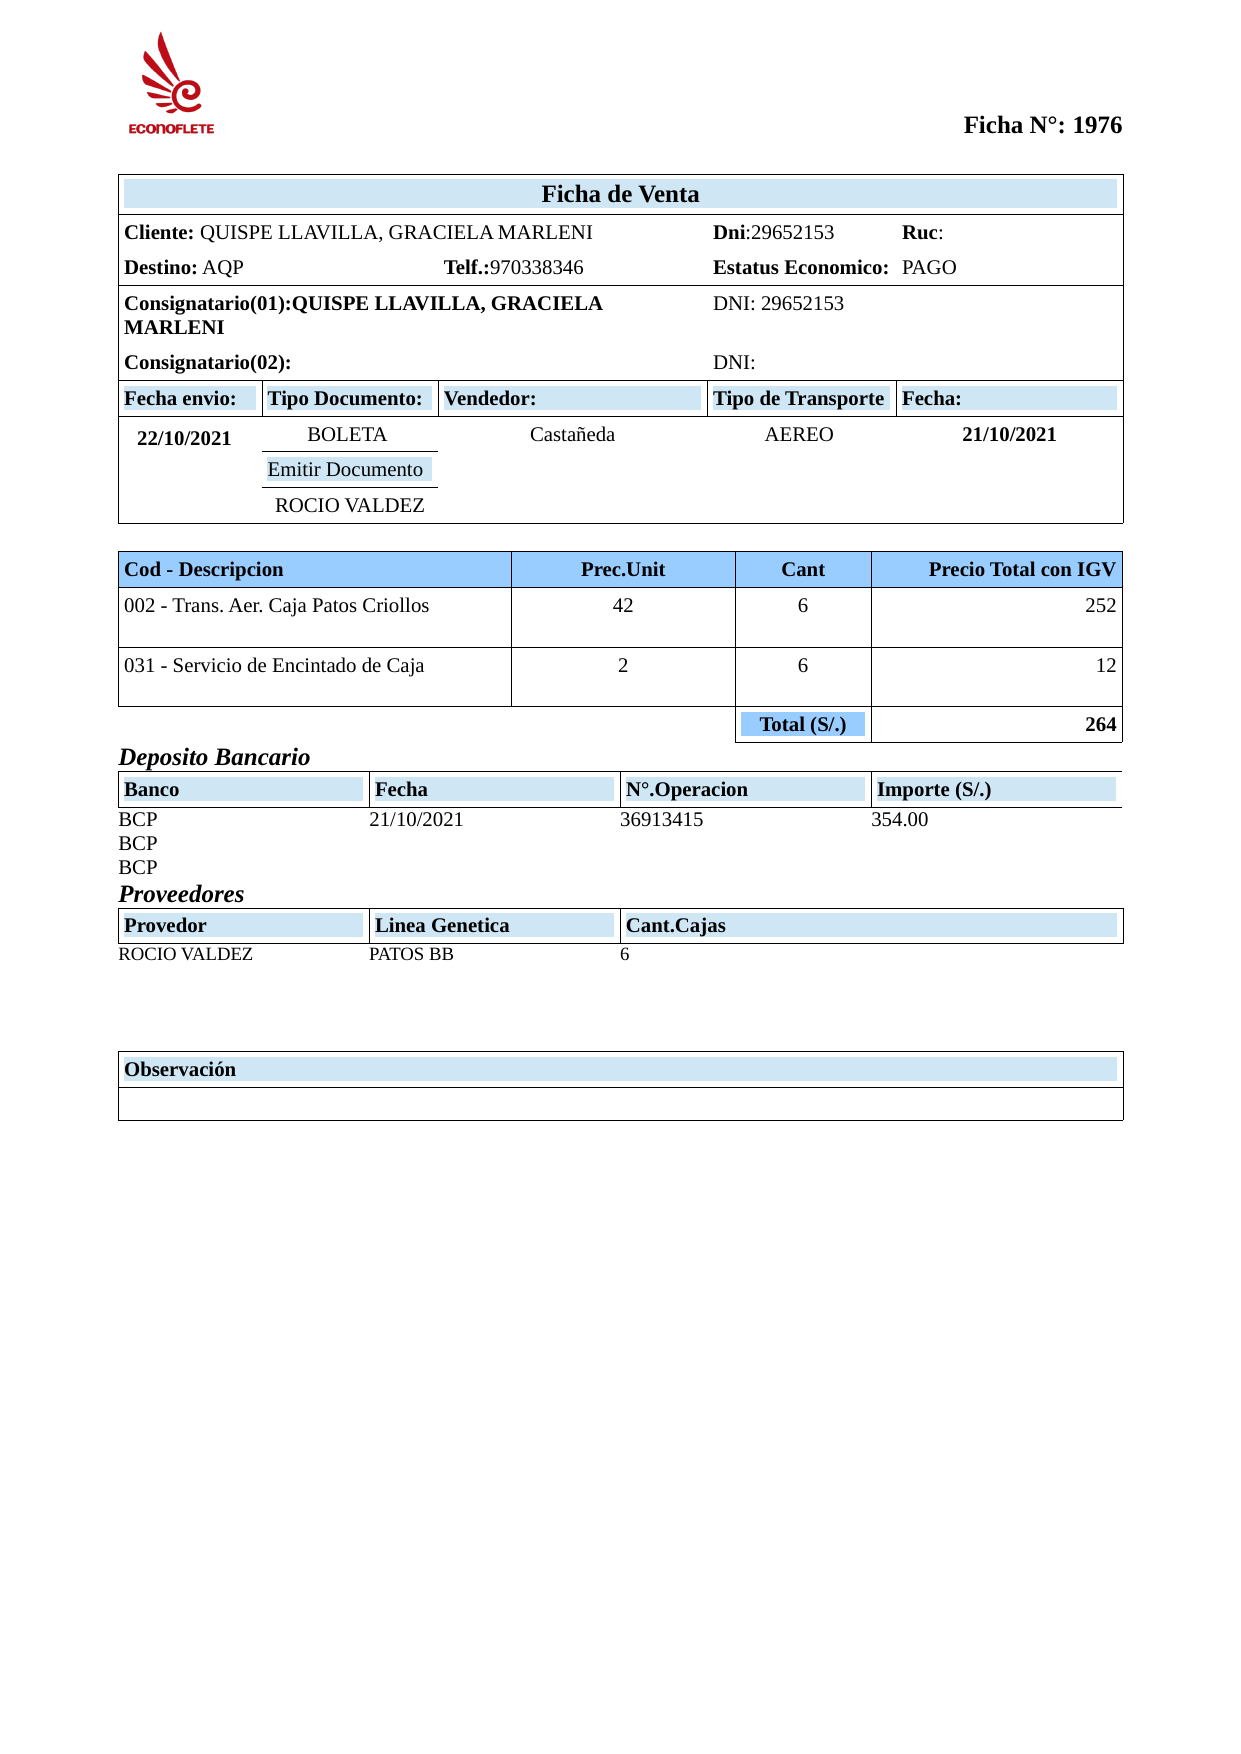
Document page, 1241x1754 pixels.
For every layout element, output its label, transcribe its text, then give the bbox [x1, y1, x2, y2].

table_cell [620, 986, 1123, 1008]
table_cell Fecha envio: [119, 381, 262, 416]
table_header Cod - Descripcion [119, 552, 511, 587]
table_cell PATOS BB [369, 944, 620, 965]
table_cell [118, 965, 369, 986]
table_header Linea Genetica [370, 909, 620, 943]
table_cell [620, 831, 871, 855]
table_cell PAGO [896, 249, 1123, 285]
table_cell ROCIO VALDEZ [262, 488, 438, 523]
table_cell [118, 1008, 369, 1029]
table_cell Fecha: [897, 381, 1123, 416]
table_cell Emitir Documento [262, 452, 438, 487]
table_cell 354.00 [871, 808, 1122, 831]
table_cell Consignatario(01):QUISPE LLAVILLA, GRACIELA MARLENI [119, 286, 707, 344]
table_cell Castañeda [438, 417, 707, 523]
table_header Banco [119, 772, 369, 807]
table_cell [118, 986, 369, 1008]
table_cell Ruc: [896, 215, 1123, 249]
table_cell 22/10/2021 [119, 417, 262, 523]
table_cell [620, 1030, 1123, 1051]
table_cell DNI: 29652153 [707, 286, 1123, 344]
table_cell Vendedor: [439, 381, 707, 416]
table_cell AEREO [707, 417, 896, 523]
table_cell 6 [620, 944, 1123, 965]
table_cell 21/10/2021 [369, 808, 620, 831]
table_cell [620, 855, 871, 879]
picture [118, 31, 225, 134]
table_header Prec.Unit [512, 552, 735, 587]
table_header Ficha de Venta [119, 175, 1123, 214]
table_header Provedor [119, 909, 369, 943]
table_cell BCP [118, 831, 369, 855]
table_cell ROCIO VALDEZ [118, 944, 369, 965]
table_cell Telf.:970338346 [438, 249, 707, 285]
table_cell 21/10/2021 [896, 417, 1123, 523]
table_cell [369, 831, 620, 855]
table_cell DNI: [707, 345, 1123, 380]
table_cell Estatus Economico: [707, 249, 896, 285]
table_cell Cliente: QUISPE LLAVILLA, GRACIELA MARLENI [119, 215, 707, 249]
table_header N°.Operacion [621, 772, 871, 807]
table_cell 36913415 [620, 808, 871, 831]
table_cell [118, 707, 511, 742]
table_cell 12 [872, 648, 1122, 706]
table_cell 2 [512, 648, 735, 706]
table_cell [119, 1088, 1123, 1120]
text Proveedores [118, 879, 1122, 908]
table_cell 002 - Trans. Aer. Caja Patos Criollos [119, 588, 511, 647]
table_cell 6 [736, 588, 871, 647]
table_cell [118, 1030, 369, 1051]
table_cell Consignatario(02): [119, 345, 707, 380]
table_header Cant.Cajas [621, 909, 1123, 943]
table_cell Total (S/.) [736, 707, 871, 742]
table_cell Tipo de Transporte [708, 381, 896, 416]
table_cell 252 [872, 588, 1122, 647]
table_cell 6 [736, 648, 871, 706]
table_cell BOLETA [262, 417, 438, 451]
table_cell [511, 707, 735, 742]
table_cell [369, 855, 620, 879]
table_cell 031 - Servicio de Encintado de Caja [119, 648, 511, 706]
table_cell BCP [118, 855, 369, 879]
table_cell [871, 831, 1122, 855]
table_cell BCP [118, 808, 369, 831]
table_header Observación [119, 1052, 1123, 1087]
table_header Fecha [370, 772, 620, 807]
text Deposito Bancario [118, 742, 1122, 771]
table_cell Dni:29652153 [707, 215, 896, 249]
table_cell Tipo Documento: [263, 381, 438, 416]
table_header Importe (S/.) [872, 772, 1122, 807]
table_cell [369, 1008, 620, 1029]
table_cell 42 [512, 588, 735, 647]
table_cell [369, 1030, 620, 1051]
table_cell [620, 965, 1123, 986]
table_header Cant [736, 552, 871, 587]
table_cell 264 [872, 707, 1122, 742]
table_cell [620, 1008, 1123, 1029]
table_cell [871, 855, 1122, 879]
table_cell [369, 986, 620, 1008]
table_cell Destino: AQP [119, 249, 438, 285]
table_cell [369, 965, 620, 986]
table_header Precio Total con IGV [872, 552, 1122, 587]
